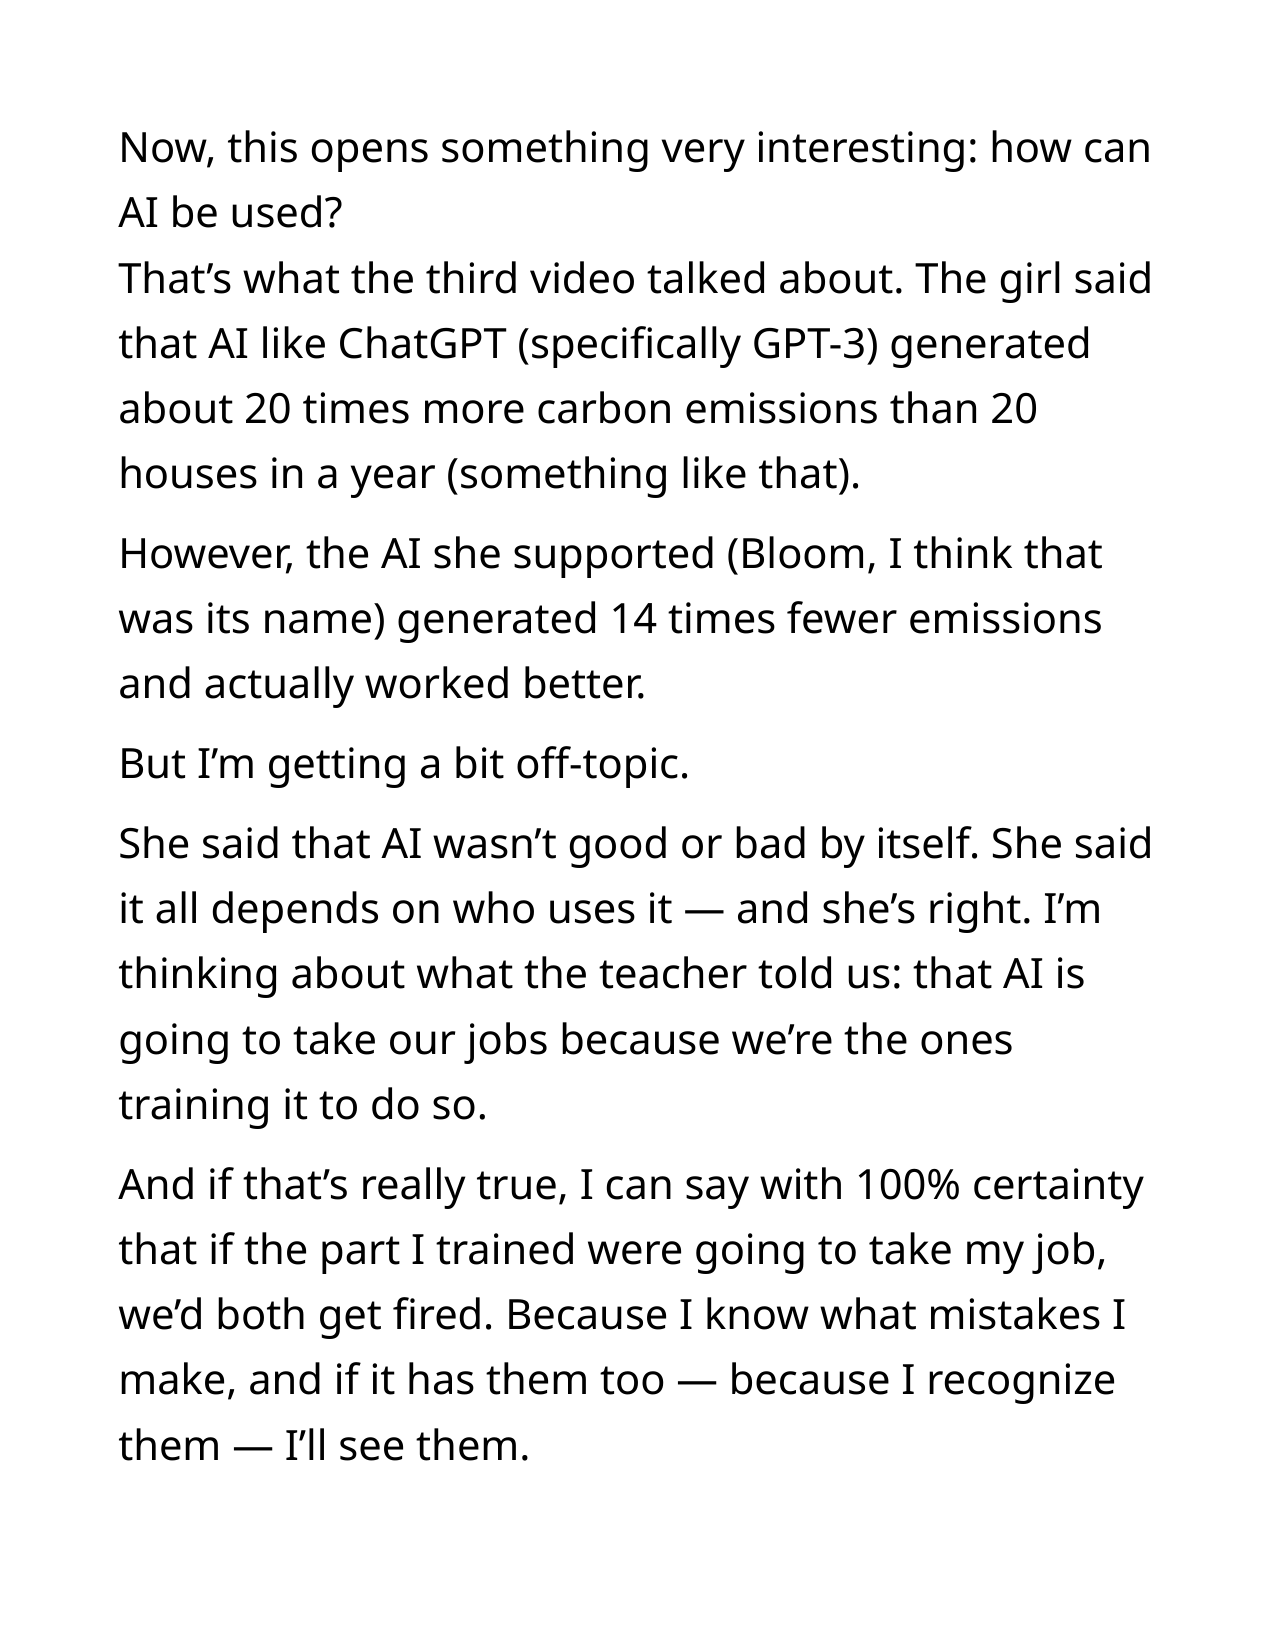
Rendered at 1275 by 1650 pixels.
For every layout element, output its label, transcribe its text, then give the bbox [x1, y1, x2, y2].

text And if that’s really true, I can say with 100% certainty that if the part I trained were going to take my job, we’d both get fired. Because I know what mistakes I make, and if it has them too — because I recognize them — I’ll see them. [118, 1154, 1157, 1472]
text She said that AI wasn’t good or bad by itself. She said it all depends on who uses it — and she’s right. I’m thinking about what the teacher told us: that AI is going to take our jobs because we’re the ones training it to do so. [118, 814, 1157, 1132]
text However, the AI she supported (Bloom, I think that was its name) generated 14 times fewer emissions and actually worked better. [118, 524, 1157, 711]
text But I’m getting a bit off-topic. [118, 734, 1157, 791]
text Now, this opens something very interesting: how can AI be used? That’s what the third video talked about. The girl said that AI like ChatGPT (specifically GPT-3) generated about 20 times more carbon emissions than 20 houses in a year (something like that). [118, 118, 1157, 501]
